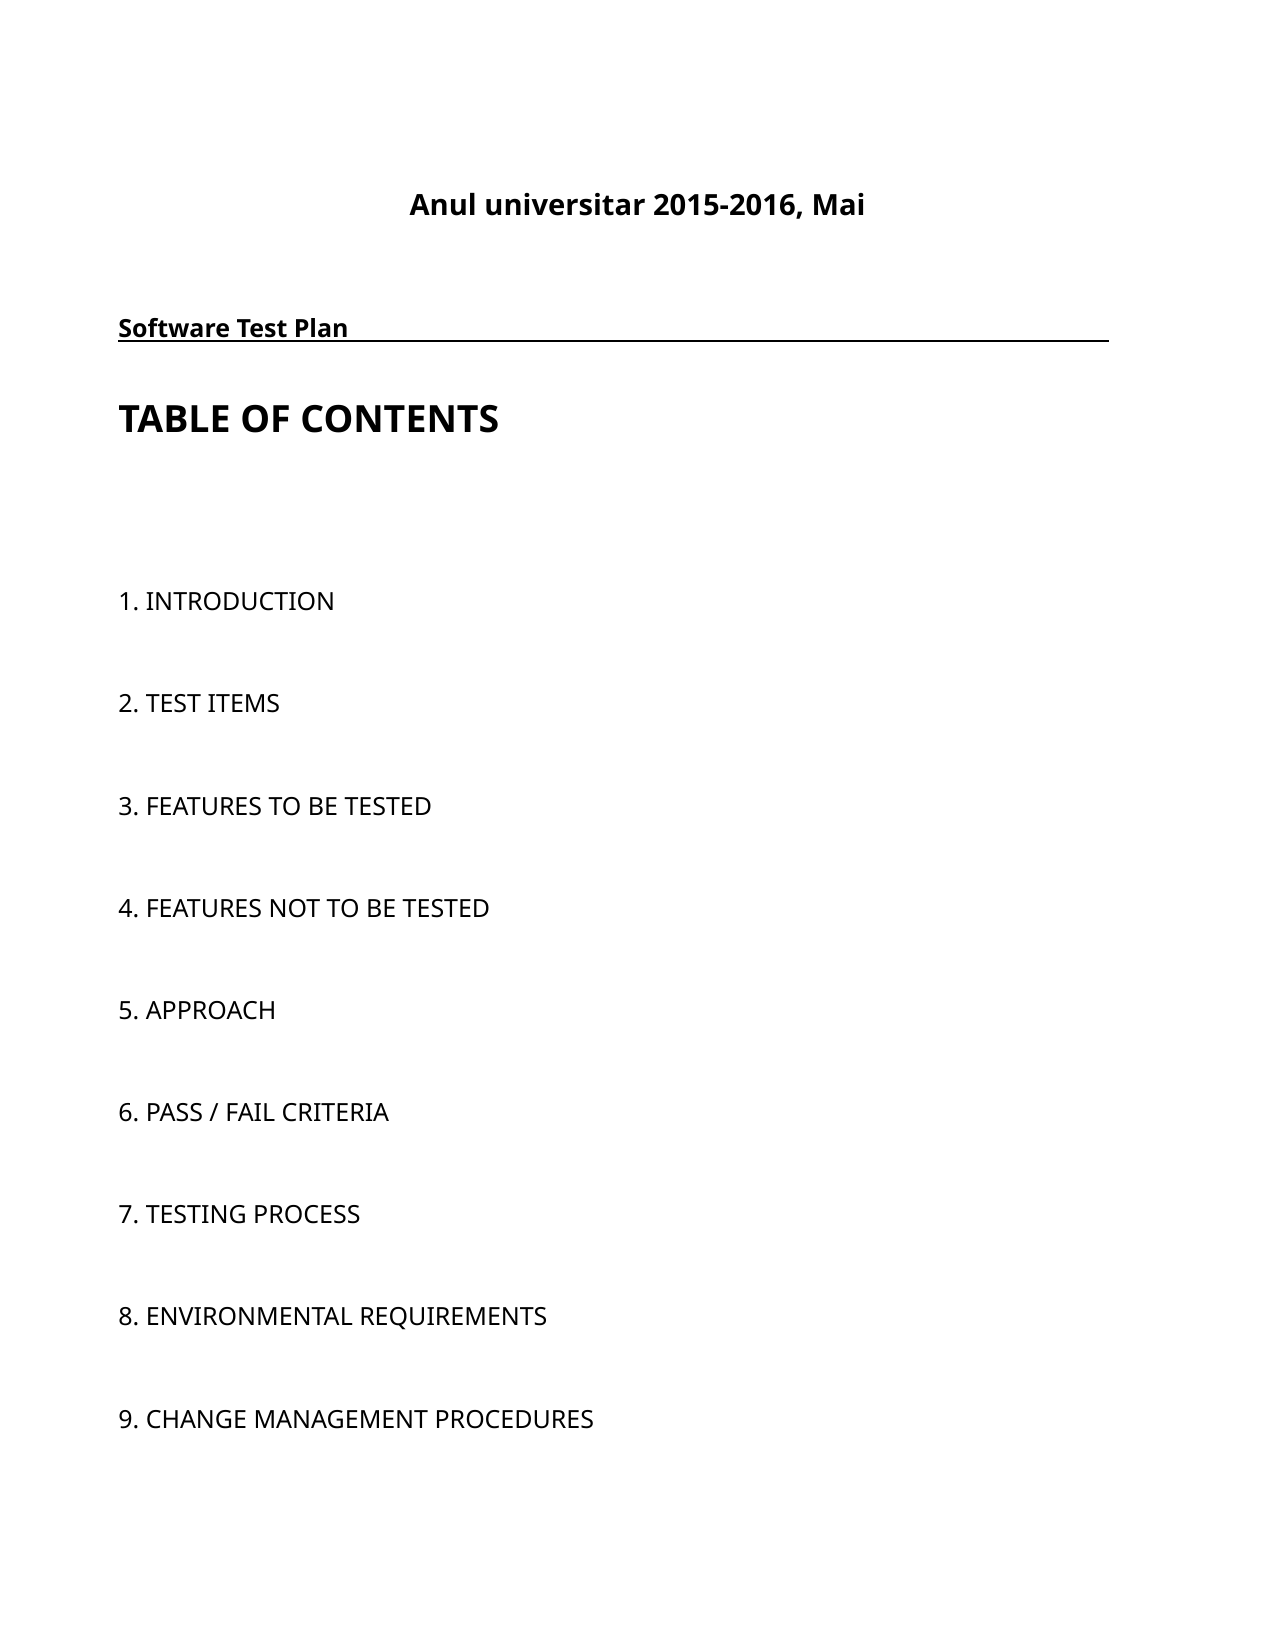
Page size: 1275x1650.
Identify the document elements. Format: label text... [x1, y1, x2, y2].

text 3. FEATURES TO BE TESTED [118, 788, 1157, 822]
text 1. INTRODUCTION [118, 584, 1157, 618]
text 9. CHANGE MANAGEMENT PROCEDURES [118, 1401, 1157, 1435]
text 8. ENVIRONMENTAL REQUIREMENTS [118, 1299, 1157, 1333]
text 2. TEST ITEMS [118, 686, 1157, 720]
text Software Test Plan [118, 311, 1157, 345]
text Anul universitar 2015-2016, Mai [118, 184, 1157, 224]
text 6. PASS / FAIL CRITERIA [118, 1095, 1157, 1129]
text 7. TESTING PROCESS [118, 1197, 1157, 1231]
text 4. FEATURES NOT TO BE TESTED [118, 890, 1157, 924]
text TABLE OF CONTENTS [118, 392, 1157, 443]
text 5. APPROACH [118, 992, 1157, 1027]
